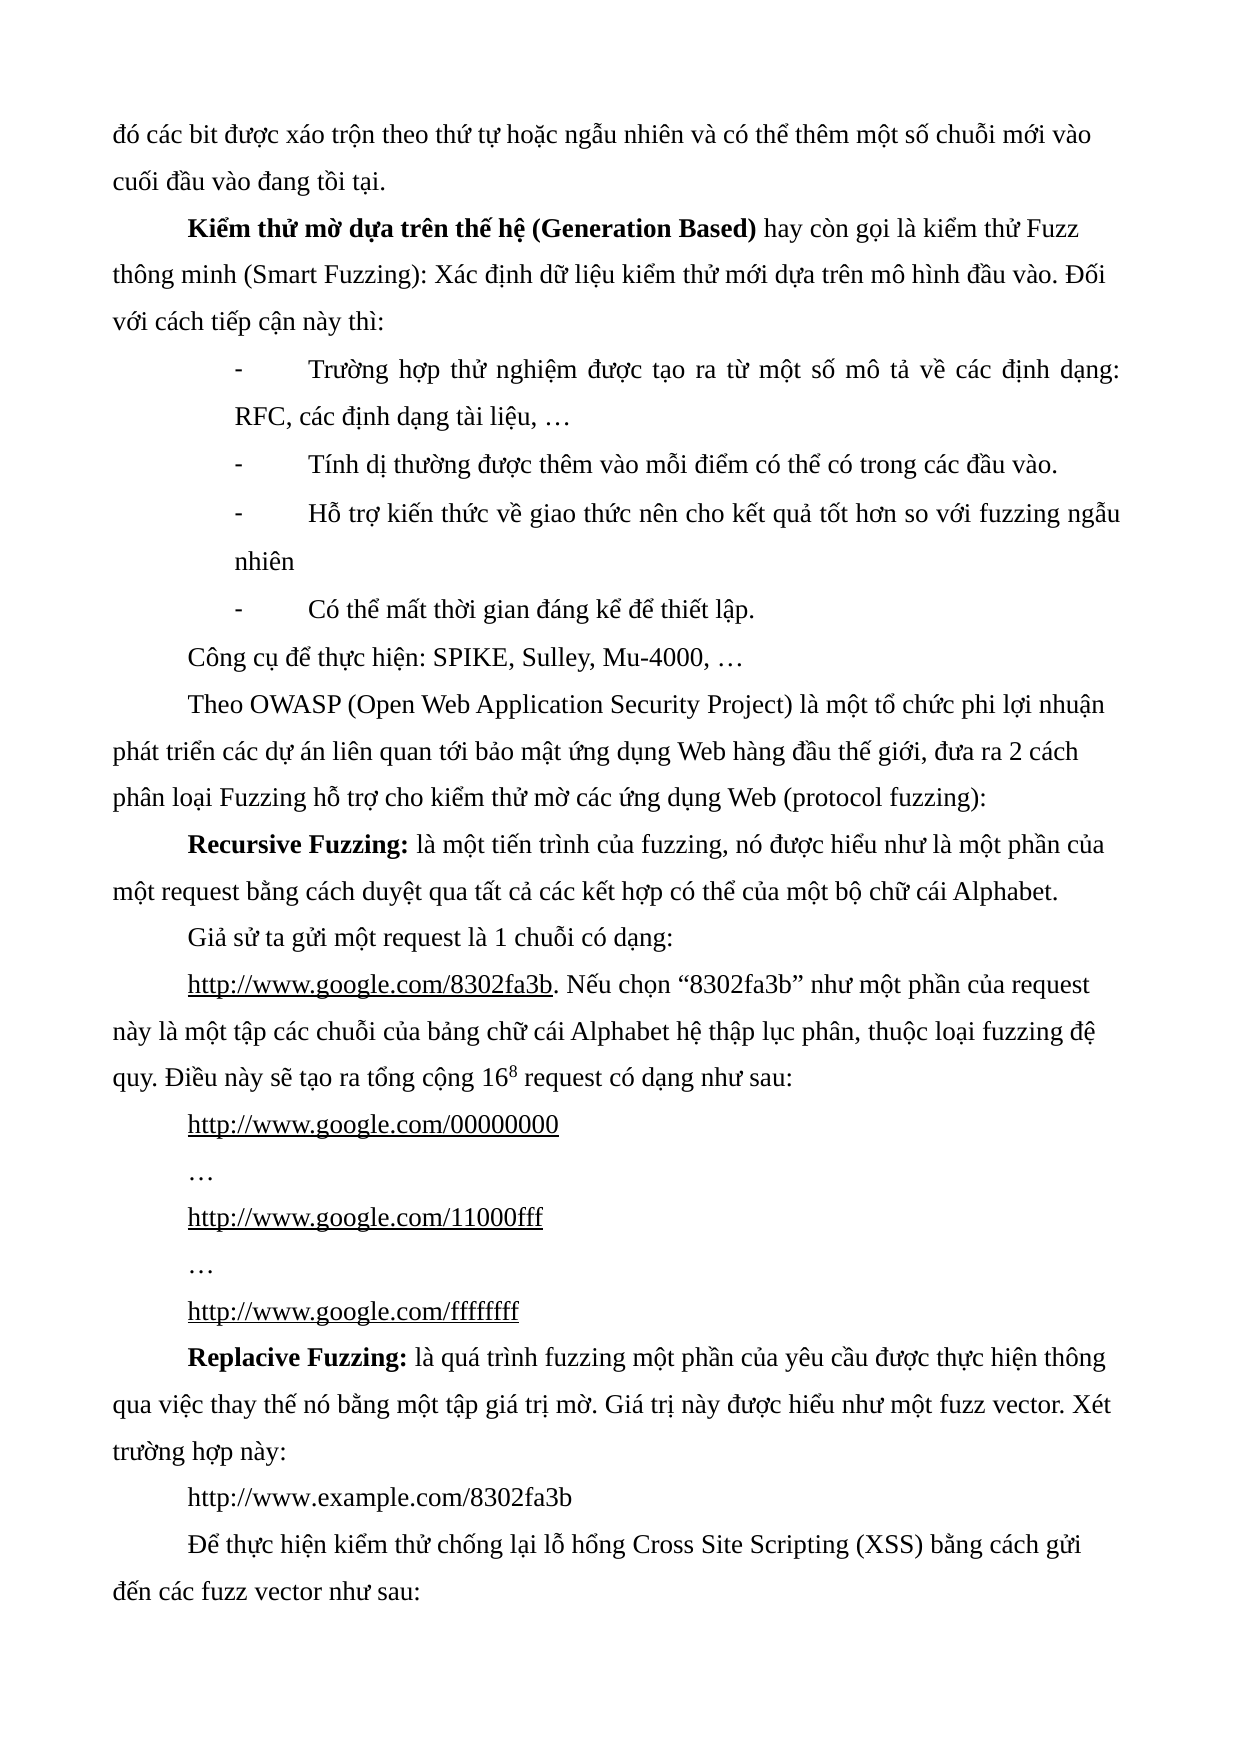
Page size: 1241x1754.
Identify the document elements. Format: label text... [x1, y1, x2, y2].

text Theo OWASP (Open Web Application Security Project) là một tổ chức phi lợi nhuận phát triển các dự án liên quan tới bảo mật ứng dụng Web hàng đầu thế giới, đưa ra 2 cách phân loại Fuzzing hỗ trợ cho kiểm thử mờ các ứng dụng Web (protocol fuzzing): [112, 688, 1122, 812]
text Công cụ để thực hiện: SPIKE, Sulley, Mu-4000, … [112, 641, 1122, 672]
text Recursive Fuzzing: là một tiến trình của fuzzing, nó được hiểu như là một phần của một request bằng cách duyệt qua tất cả các kết hợp có thể của một bộ chữ cái Alphabet. [112, 828, 1122, 906]
text … [112, 1154, 1122, 1186]
text … [112, 1248, 1122, 1279]
text http://www.example.com/8302fa3b [187, 1481, 1122, 1512]
text Để thực hiện kiểm thử chống lại lỗ hổng Cross Site Scripting (XSS) bằng cách gửi đến các fuzz vector như sau: [112, 1528, 1122, 1606]
text Giả sử ta gửi một request là 1 chuỗi có dạng: [112, 921, 1122, 952]
list Tính dị thường được thêm vào mỗi điểm có thể có trong các đầu vào. [234, 447, 1122, 480]
text http://www.google.com/ffffffff [112, 1294, 1122, 1326]
text http://www.google.com/8302fa3b. Nếu chọn “8302fa3b” như một phần của request này là một tập các chuỗi của bảng chữ cái Alphabet hệ thập lục phân, thuộc loại fuzzing đệ quy. Điều này sẽ tạo ra tổng cộng 168 request có dạng như sau: [112, 968, 1122, 1092]
text http://www.google.com/11000fff [112, 1201, 1122, 1232]
list Trường hợp thử nghiệm được tạo ra từ một số mô tả về các định dạng: RFC, các định dạng tài liệu, … [234, 352, 1122, 432]
text http://www.google.com/00000000 [112, 1108, 1122, 1139]
text Replacive Fuzzing: là quá trình fuzzing một phần của yêu cầu được thực hiện thông qua việc thay thế nó bằng một tập giá trị mờ. Giá trị này được hiểu như một fuzz vector. Xét trường hợp này: [112, 1341, 1122, 1466]
list Hỗ trợ kiến thức về giao thức nên cho kết quả tốt hơn so với fuzzing ngẫu nhiên [234, 497, 1122, 576]
list Có thể mất thời gian đáng kể để thiết lập. [234, 592, 1122, 625]
text đó các bit được xáo trộn theo thứ tự hoặc ngẫu nhiên và có thể thêm một số chuỗi mới vào cuối đầu vào đang tồi tại. [112, 118, 1122, 196]
text Kiểm thử mờ dựa trên thế hệ (Generation Based) hay còn gọi là kiểm thử Fuzz thông minh (Smart Fuzzing): Xác định dữ liệu kiểm thử mới dựa trên mô hình đầu vào. Đối với cách tiếp cận này thì: [112, 212, 1122, 336]
